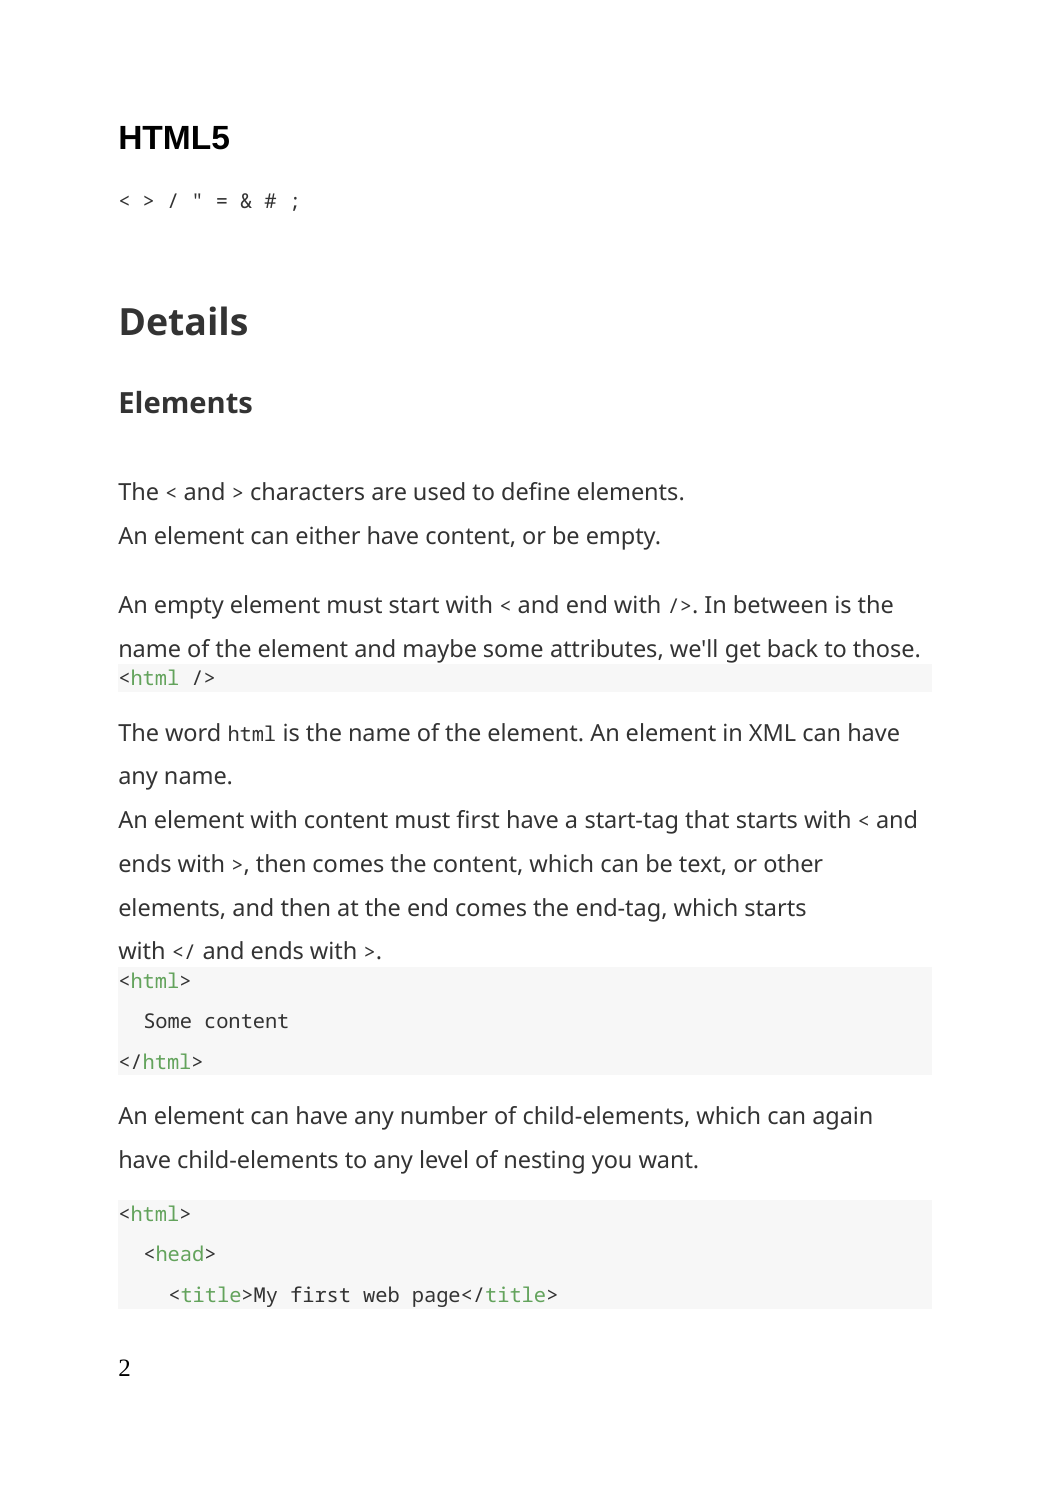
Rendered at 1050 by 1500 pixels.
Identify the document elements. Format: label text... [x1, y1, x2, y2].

subtitle Details [118, 295, 932, 346]
subtitle Elements [118, 382, 932, 422]
text An element can have any number of child-elements, which can again have child-elements to any level of nesting you want. [118, 1087, 932, 1175]
text <head> [118, 1240, 932, 1268]
text < > / " = & # ; [118, 186, 932, 214]
text The < and > characters are used to define elements. [118, 464, 932, 508]
text The word html is the name of the element. An element in XML can have any name. [118, 704, 932, 792]
text Some content [118, 1007, 932, 1035]
text <title>My first web page</title> [118, 1281, 932, 1309]
text An element can either have content, or be empty. [118, 508, 932, 551]
text An element with content must first have a start-tag that starts with < and ends with >, then comes the content, which can be text, or other elements, and then at the end comes the end-tag, which starts with </ and ends with >. [118, 792, 932, 967]
text <html> [118, 967, 932, 994]
text </html> [118, 1047, 932, 1075]
text An empty element must start with < and end with />. In between is the name of the element and maybe some attributes, we'll get back to those. [118, 576, 932, 664]
text <html> [118, 1200, 932, 1228]
text <html /> [118, 664, 932, 692]
